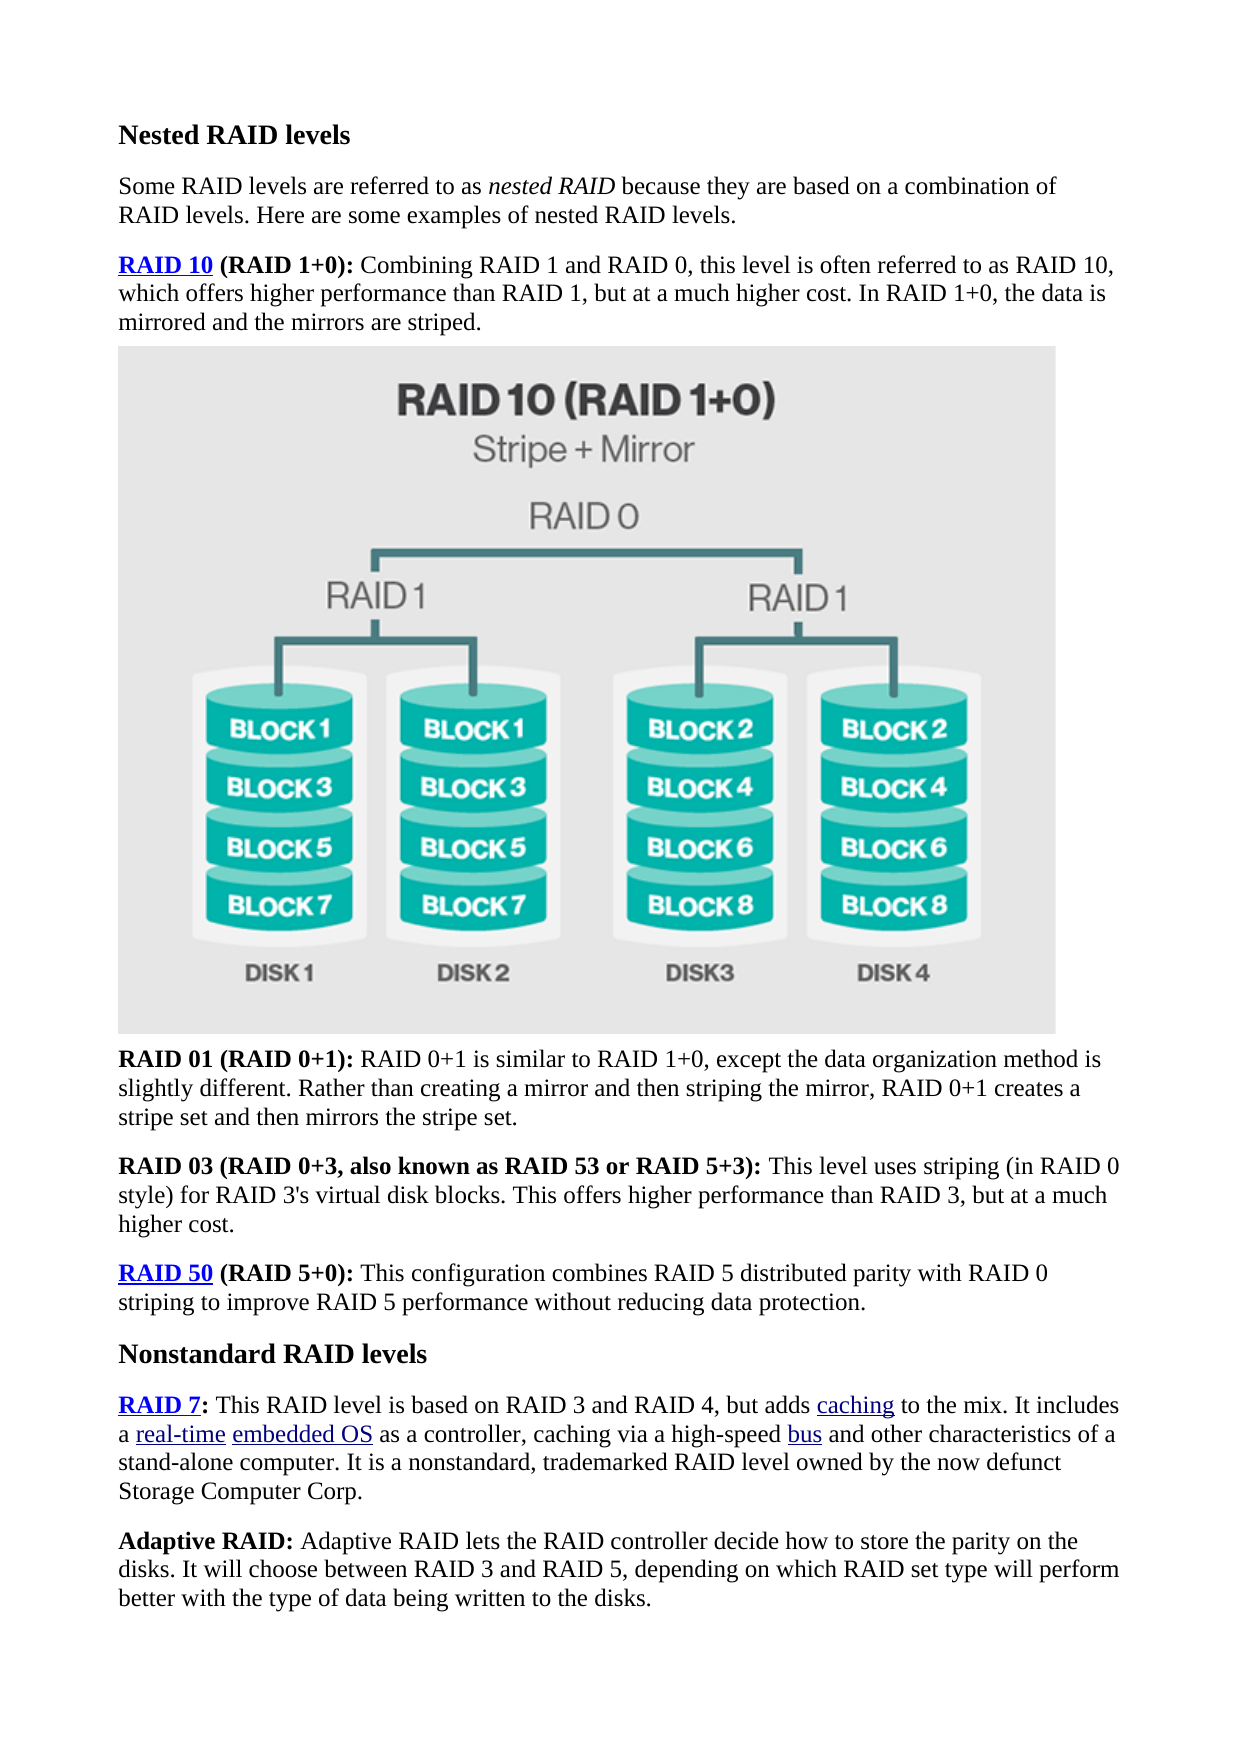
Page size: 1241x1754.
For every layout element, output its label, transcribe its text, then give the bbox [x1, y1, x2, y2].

text RAID 10 (RAID 1+0): Combining RAID 1 and RAID 0, this level is often referred to as RAID 10, which offers higher performance than RAID 1, but at a much higher cost. In RAID 1+0, the data is mirrored and the mirrors are striped. [118, 250, 1122, 336]
text RAID 7: This RAID level is based on RAID 3 and RAID 4, but adds caching to the mix. It includes a real-time embedded OS as a controller, caching via a high-speed bus and other characteristics of a stand-alone computer. It is a nonstandard, trademarked RAID level owned by the now defunct Storage Computer Corp. [118, 1390, 1122, 1505]
text Nonstandard RAID levels [118, 1337, 1122, 1369]
text RAID 50 (RAID 5+0): This configuration combines RAID 5 distributed parity with RAID 0 striping to improve RAID 5 performance without reducing data protection. [118, 1258, 1122, 1316]
text Some RAID levels are referred to as nested RAID because they are based on a combination of RAID levels. Here are some examples of nested RAID levels. [118, 171, 1122, 229]
text RAID 03 (RAID 0+3, also known as RAID 53 or RAID 5+3): This level uses striping (in RAID 0 style) for RAID 3's virtual disk blocks. This offers higher performance than RAID 3, but at a much higher cost. [118, 1151, 1122, 1238]
text Nested RAID levels [118, 118, 1122, 151]
text Adaptive RAID: Adaptive RAID lets the RAID controller decide how to store the parity on the disks. It will choose between RAID 3 and RAID 5, depending on which RAID set type will perform better with the type of data being written to the disks. [118, 1526, 1122, 1612]
text RAID 01 (RAID 0+1): RAID 0+1 is similar to RAID 1+0, except the data organization method is slightly different. Rather than creating a mirror and then striping the mirror, RAID 0+1 creates a stripe set and then mirrors the stripe set. [118, 1044, 1122, 1131]
